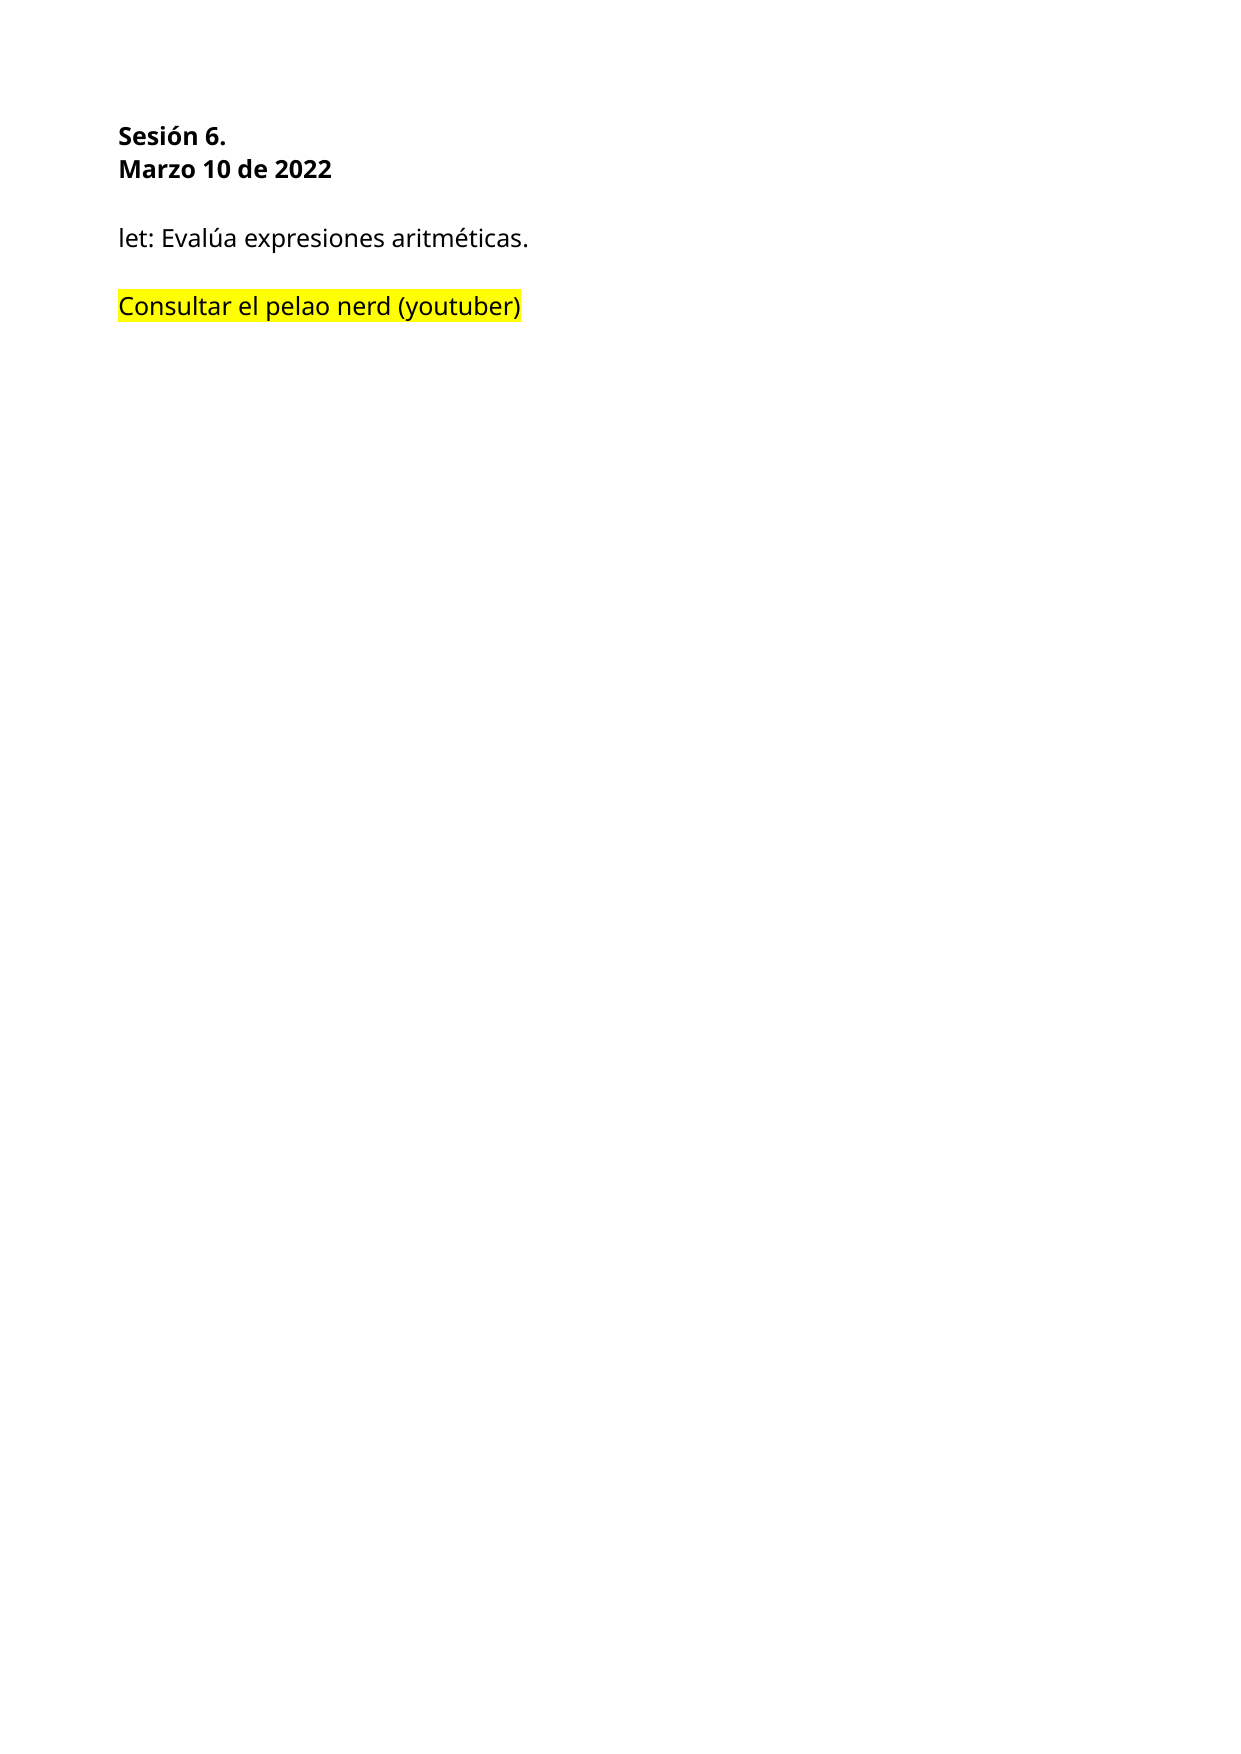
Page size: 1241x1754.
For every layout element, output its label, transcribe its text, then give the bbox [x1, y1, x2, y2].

text Consultar el pelao nerd (youtuber) [118, 288, 1122, 322]
text Sesión 6. [118, 118, 1122, 152]
text let: Evalúa expresiones aritméticas. [118, 220, 1122, 254]
text Marzo 10 de 2022 [118, 152, 1122, 186]
